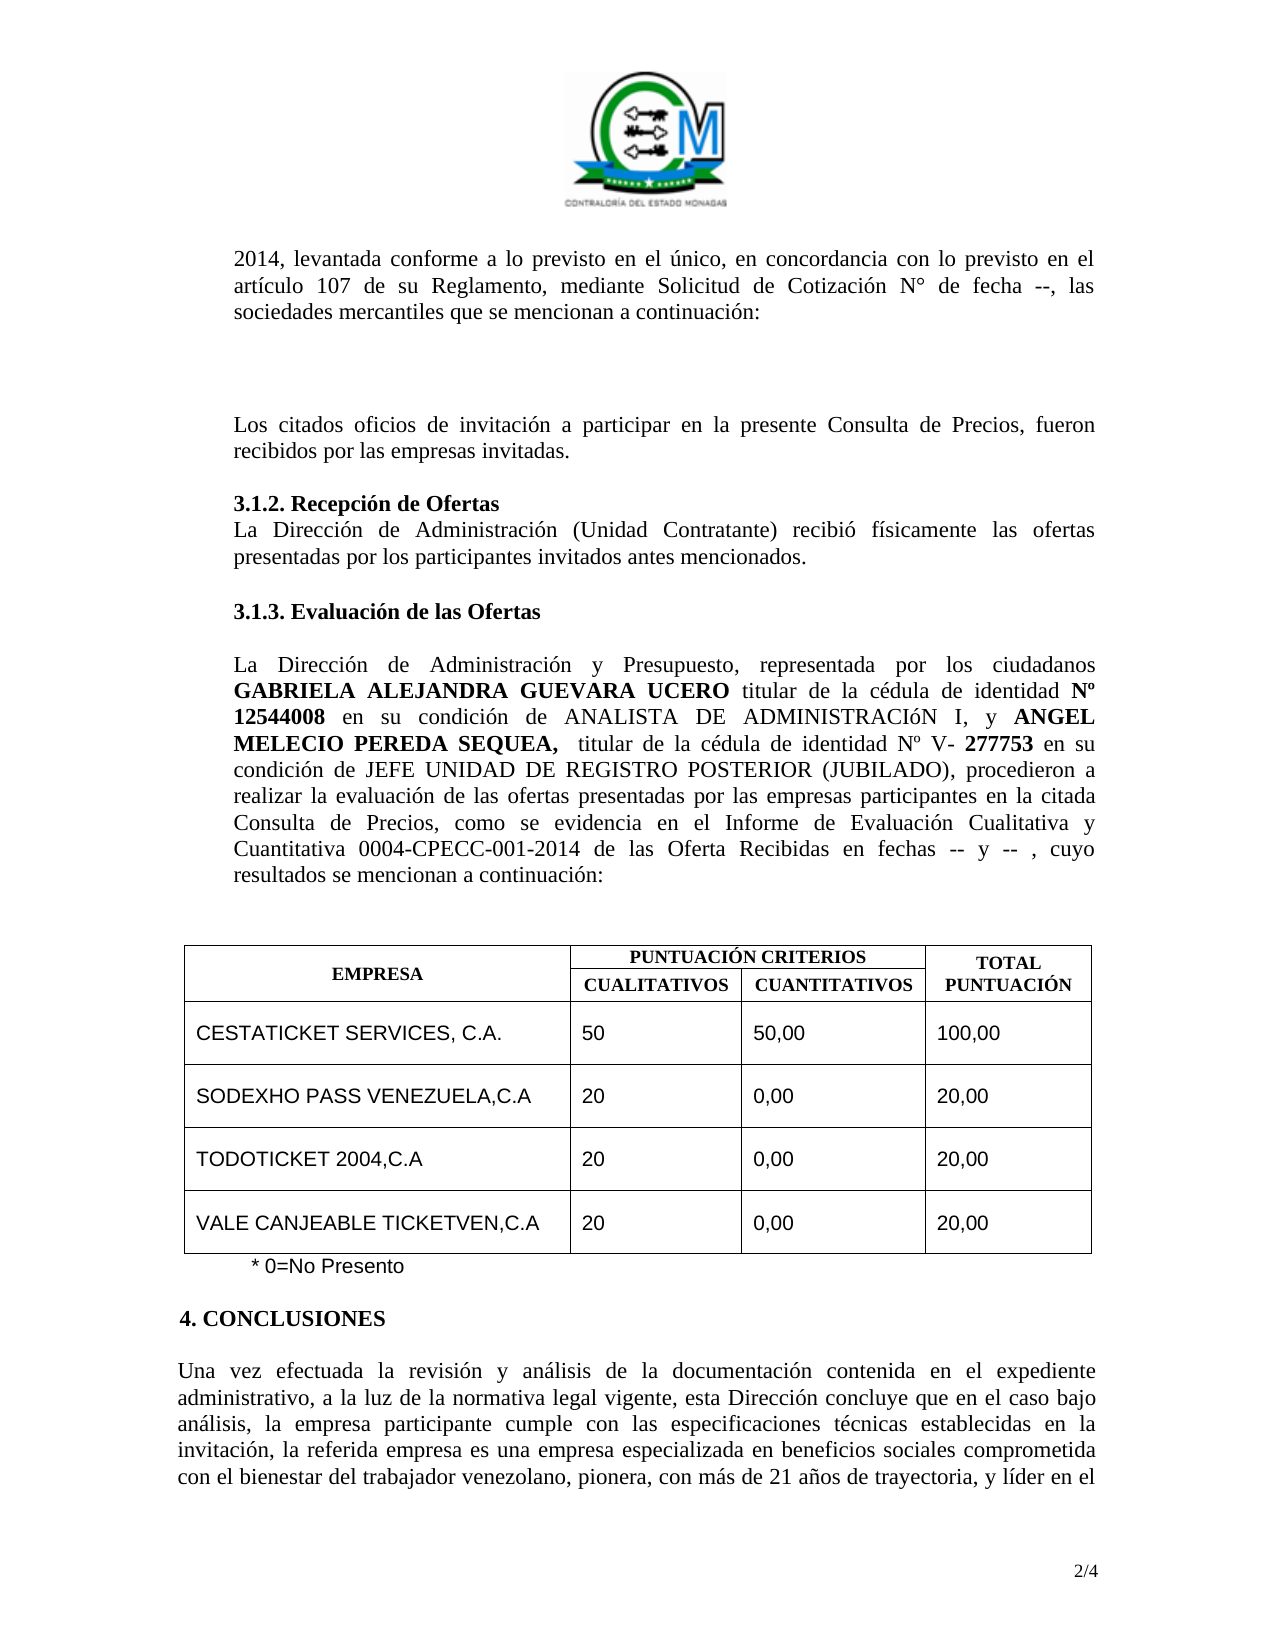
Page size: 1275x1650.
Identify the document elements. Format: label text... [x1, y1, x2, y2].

table_cell 20,00 [926, 1065, 1091, 1127]
text * 0=No Presento [251, 1254, 1098, 1278]
table_cell VALE CANJEABLE TICKETVEN,C.A [185, 1191, 570, 1253]
table_cell 50,00 [742, 1002, 925, 1064]
table_cell 0,00 [742, 1191, 925, 1253]
table_cell CUALITATIVOS [571, 969, 741, 1001]
table_cell 20,00 [926, 1191, 1091, 1253]
table_cell 100,00 [926, 1002, 1091, 1064]
table_cell CESTATICKET SERVICES, C.A. [185, 1002, 570, 1064]
table_cell 0,00 [742, 1128, 925, 1190]
table_cell 20 [571, 1191, 741, 1253]
text Los citados oficios de invitación a participar en la presente Consulta de Precios, fueron recibidos por las empresas invitadas. [233, 411, 1096, 464]
text La Dirección de Administración (Unidad Contratante) recibió físicamente las ofertas presentadas por los participantes invitados antes mencionados. [233, 516, 1096, 569]
table_cell SODEXHO PASS VENEZUELA,C.A [185, 1065, 570, 1127]
table_header EMPRESA [185, 946, 570, 1001]
table_header PUNTUACIÓN CRITERIOS [571, 946, 925, 968]
table_cell 20,00 [926, 1128, 1091, 1190]
text La Dirección de Administración y Presupuesto, representada por los ciudadanos GABRIELA ALEJANDRA GUEVARA UCERO titular de la cédula de identidad Nº 12544008 en su condición de ANALISTA DE ADMINISTRACIóN I, y ANGEL MELECIO PEREDA SEQUEA, titular de la cédula de identidad Nº V- 277753 en su condición de JEFE UNIDAD DE REGISTRO POSTERIOR (JUBILADO), procedieron a realizar la evaluación de las ofertas presentadas por las empresas participantes en la citada Consulta de Precios, como se evidencia en el Informe de Evaluación Cualitativa y Cuantitativa 0004-CPECC-001-2014 de las Oferta Recibidas en fechas -- y -- , cuyo resultados se mencionan a continuación: [233, 651, 1095, 888]
text 3.1.2. Recepción de Ofertas [233, 490, 1096, 516]
table_cell 50 [571, 1002, 741, 1064]
text 3.1.3. Evaluación de las Ofertas [233, 598, 1095, 624]
text 4. CONCLUSIONES [179, 1305, 1095, 1331]
text 2014, levantada conforme a lo previsto en el único, en concordancia con lo previsto en el artículo 107 de su Reglamento, mediante Solicitud de Cotización N° de fecha --, las sociedades mercantiles que se mencionan a continuación: [233, 245, 1094, 324]
table_cell TODOTICKET 2004,C.A [185, 1128, 570, 1190]
table_cell 20 [571, 1065, 741, 1127]
text Una vez efectuada la revisión y análisis de la documentación contenida en el expediente administrativo, a la luz de la normativa legal vigente, esta Dirección concluye que en el caso bajo análisis, la empresa participante cumple con las especificaciones técnicas establecidas en la invitación, la referida empresa es una empresa especializada en beneficios sociales comprometida con el bienestar del trabajador venezolano, pionera, con más de 21 años de trayectoria, y líder en el [177, 1357, 1098, 1489]
table_header TOTAL PUNTUACIÓN [926, 946, 1091, 1001]
table_cell CUANTITATIVOS [742, 969, 925, 1001]
table_cell 20 [571, 1128, 741, 1190]
picture [562, 69, 730, 210]
table_cell 0,00 [742, 1065, 925, 1127]
